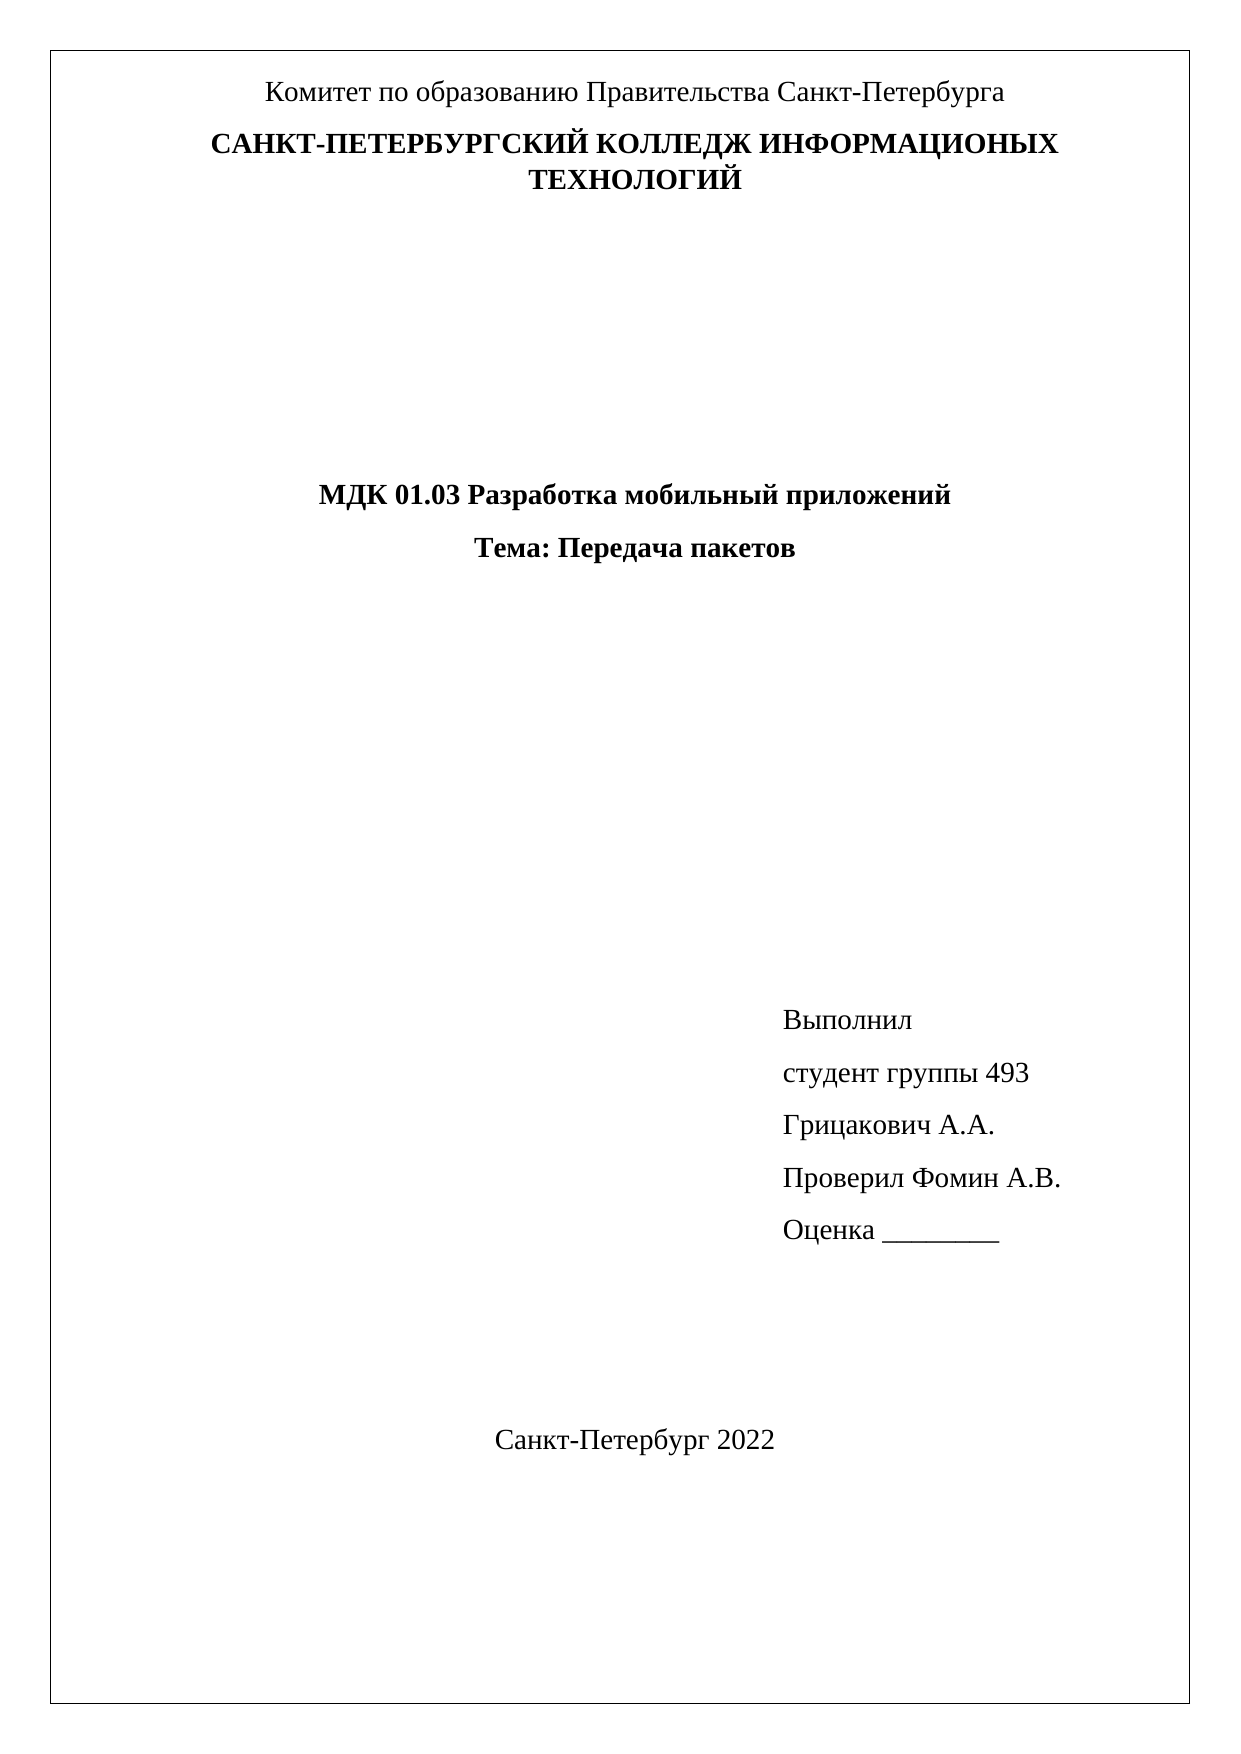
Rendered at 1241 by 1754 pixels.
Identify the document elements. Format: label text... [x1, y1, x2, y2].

text Санкт-Петербург 2022 [118, 1422, 1152, 1456]
text МДК 01.03 Разработка мобильный приложений [118, 477, 1152, 511]
text Оценка ________ [783, 1212, 1152, 1246]
text Выполнил [783, 1002, 1152, 1036]
text Грицакович А.А. [783, 1107, 1152, 1141]
text САНКТ-ПЕТЕРБУРГСКИЙ КОЛЛЕДЖ ИНФОРМАЦИОНЫХ ТЕХНОЛОГИЙ [118, 126, 1152, 196]
text Комитет по образованию Правительства Санкт-Петербурга [118, 74, 1152, 107]
text студент группы 493 [783, 1055, 1152, 1088]
text Проверил Фомин А.В. [783, 1160, 1152, 1193]
text Тема: Передача пакетов [118, 530, 1152, 563]
